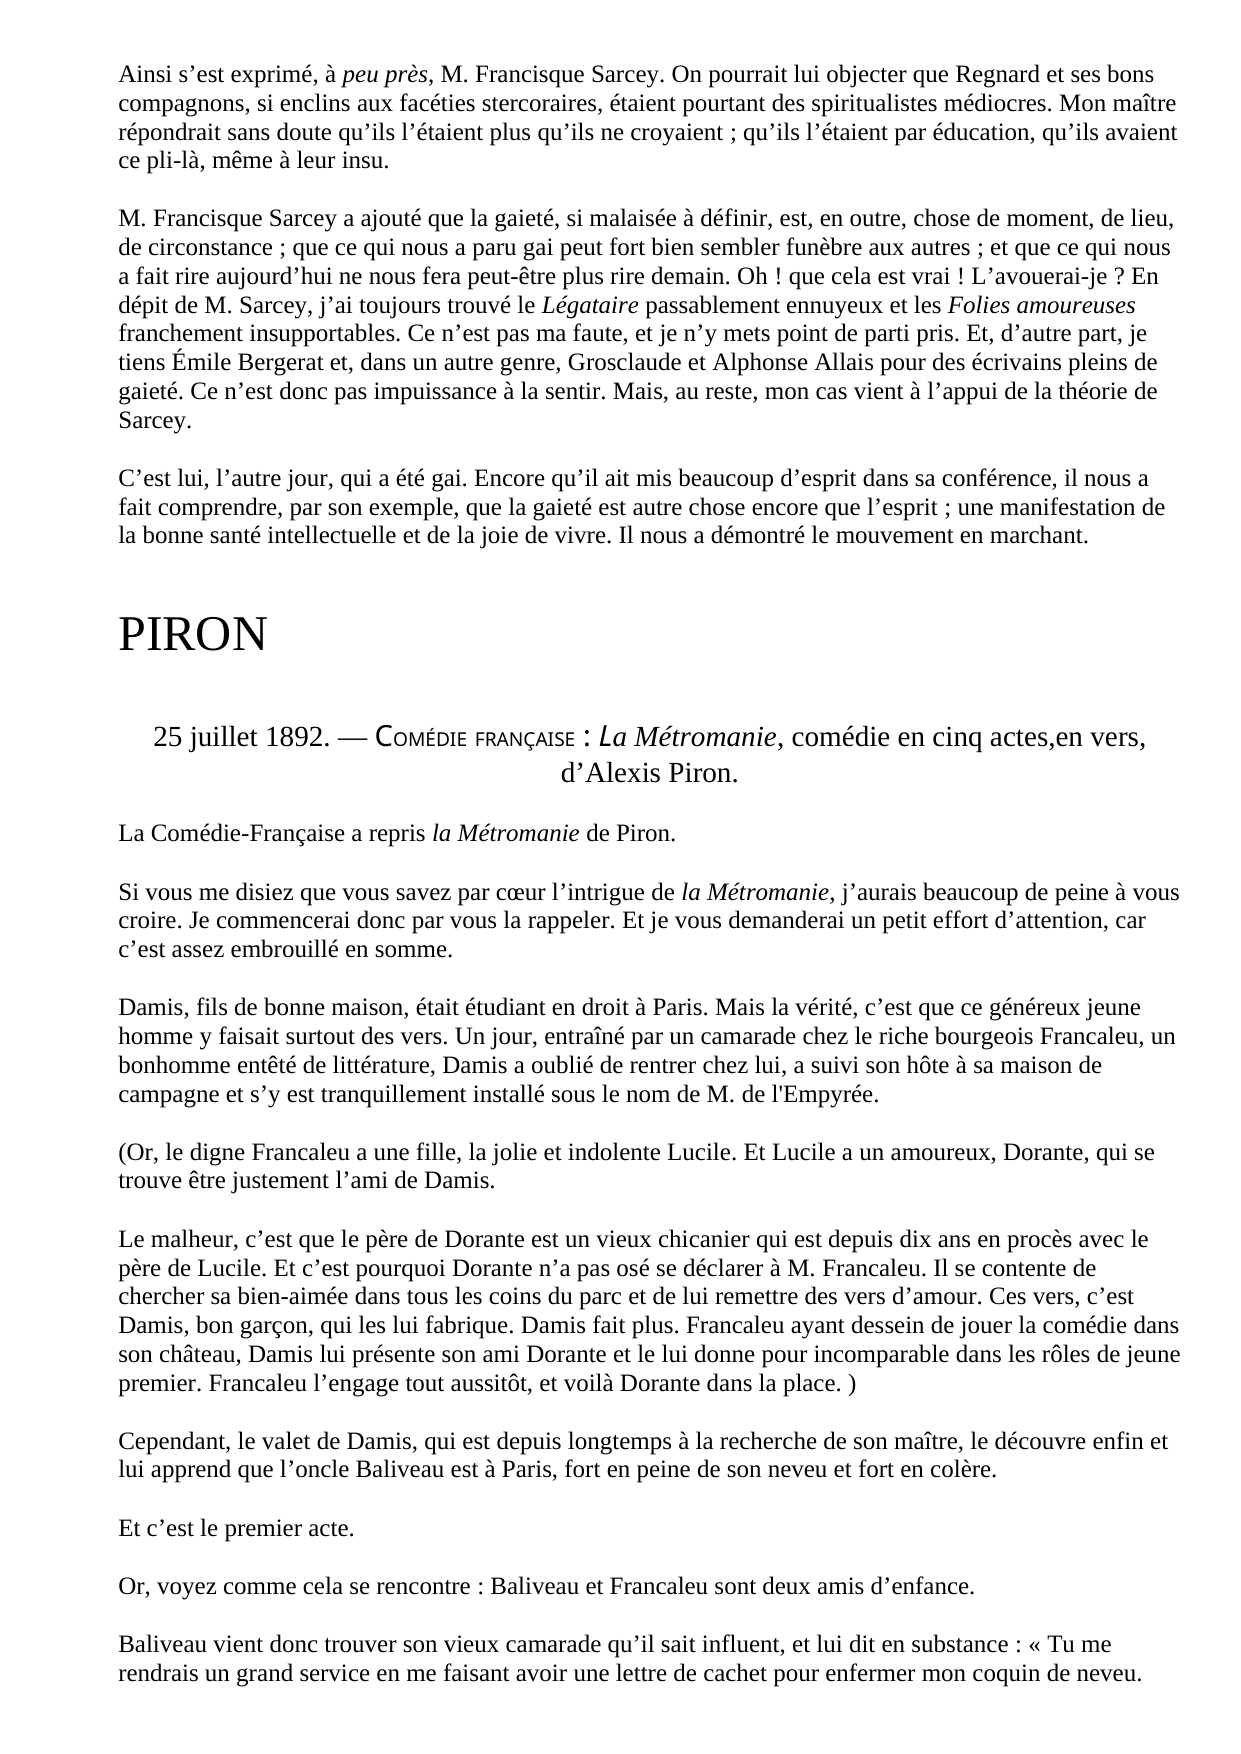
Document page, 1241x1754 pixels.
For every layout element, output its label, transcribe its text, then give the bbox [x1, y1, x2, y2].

text La Comédie-Française a repris la Métromanie de Piron. [118, 818, 1181, 847]
text M. Francisque Sarcey a ajouté que la gaieté, si malaisée à définir, est, en outre, chose de moment, de lieu, de circonstance ; que ce qui nous a paru gai peut fort bien sembler funèbre aux autres ; et que ce qui nous a fait rire aujourd’hui ne nous fera peut-être plus rire demain. Oh ! que cela est vrai ! L’avouerai-je ? En dépit de M. Sarcey, j’ai toujours trouvé le Légataire passablement ennuyeux et les Folies amoureuses franchement insupportables. Ce n’est pas ma faute, et je n’y mets point de parti pris. Et, d’autre part, je tiens Émile Bergerat et, dans un autre genre, Grosclaude et Alphonse Allais pour des écrivains pleins de gaieté. Ce n’est donc pas impuissance à la sentir. Mais, au reste, mon cas vient à l’appui de la théorie de Sarcey. [118, 203, 1181, 433]
text C’est lui, l’autre jour, qui a été gai. Encore qu’il ait mis beaucoup d’esprit dans sa conférence, il nous a fait comprendre, par son exemple, que la gaieté est autre chose encore que l’esprit ; une manifestation de la bonne santé intellectuelle et de la joie de vivre. Il nous a démontré le mouvement en marchant. [118, 463, 1181, 549]
subtitle 25 juillet 1892. — Comédie française : La Métromanie, comédie en cinq actes,en vers, d’Alexis Piron. [118, 716, 1181, 789]
text Ainsi s’est exprimé, à peu près, M. Francisque Sarcey. On pourrait lui objecter que Regnard et ses bons compagnons, si enclins aux facéties stercoraires, étaient pourtant des spiritualistes médiocres. Mon maître répondrait sans doute qu’ils l’étaient plus qu’ils ne croyaient ; qu’ils l’étaient par éducation, qu’ils avaient ce pli-là, même à leur insu. [118, 59, 1181, 174]
text Damis, fils de bonne maison, était étudiant en droit à Paris. Mais la vérité, c’est que ce généreux jeune homme y faisait surtout des vers. Un jour, entraîné par un camarade chez le riche bourgeois Francaleu, un bonhomme entêté de littérature, Damis a oublié de rentrer chez lui, a suivi son hôte à sa maison de campagne et s’y est tranquillement installé sous le nom de M. de l'Empyrée. [118, 992, 1181, 1107]
text Le malheur, c’est que le père de Dorante est un vieux chicanier qui est depuis dix ans en procès avec le père de Lucile. Et c’est pourquoi Dorante n’a pas osé se déclarer à M. Francaleu. Il se contente de chercher sa bien-aimée dans tous les coins du parc et de lui remettre des vers d’amour. Ces vers, c’est Damis, bon garçon, qui les lui fabrique. Damis fait plus. Francaleu ayant dessein de jouer la comédie dans son château, Damis lui présente son ami Dorante et le lui donne pour incomparable dans les rôles de jeune premier. Francaleu l’engage tout aussitôt, et voilà Dorante dans la place. ) [118, 1224, 1181, 1396]
text Si vous me disiez que vous savez par cœur l’intrigue de la Métromanie, j’aurais beaucoup de peine à vous croire. Je commencerai donc par vous la rappeler. Et je vous demanderai un petit effort d’attention, car c’est assez embrouillé en somme. [118, 877, 1181, 963]
text Baliveau vient donc trouver son vieux camarade qu’il sait influent, et lui dit en substance : « Tu me rendrais un grand service en me faisant avoir une lettre de cachet pour enfermer mon coquin de neveu. [118, 1629, 1181, 1687]
text (Or, le digne Francaleu a une fille, la jolie et indolente Lucile. Et Lucile a un amoureux, Dorante, qui se trouve être justement l’ami de Damis. [118, 1137, 1181, 1194]
text Cependant, le valet de Damis, qui est depuis longtemps à la recherche de son maître, le découvre enfin et lui apprend que l’oncle Baliveau est à Paris, fort en peine de son neveu et fort en colère. [118, 1426, 1181, 1483]
text Or, voyez comme cela se rencontre : Baliveau et Francaleu sont deux amis d’enfance. [118, 1571, 1181, 1600]
text Et c’est le premier acte. [118, 1513, 1181, 1542]
subtitle PIRON [118, 604, 1181, 661]
